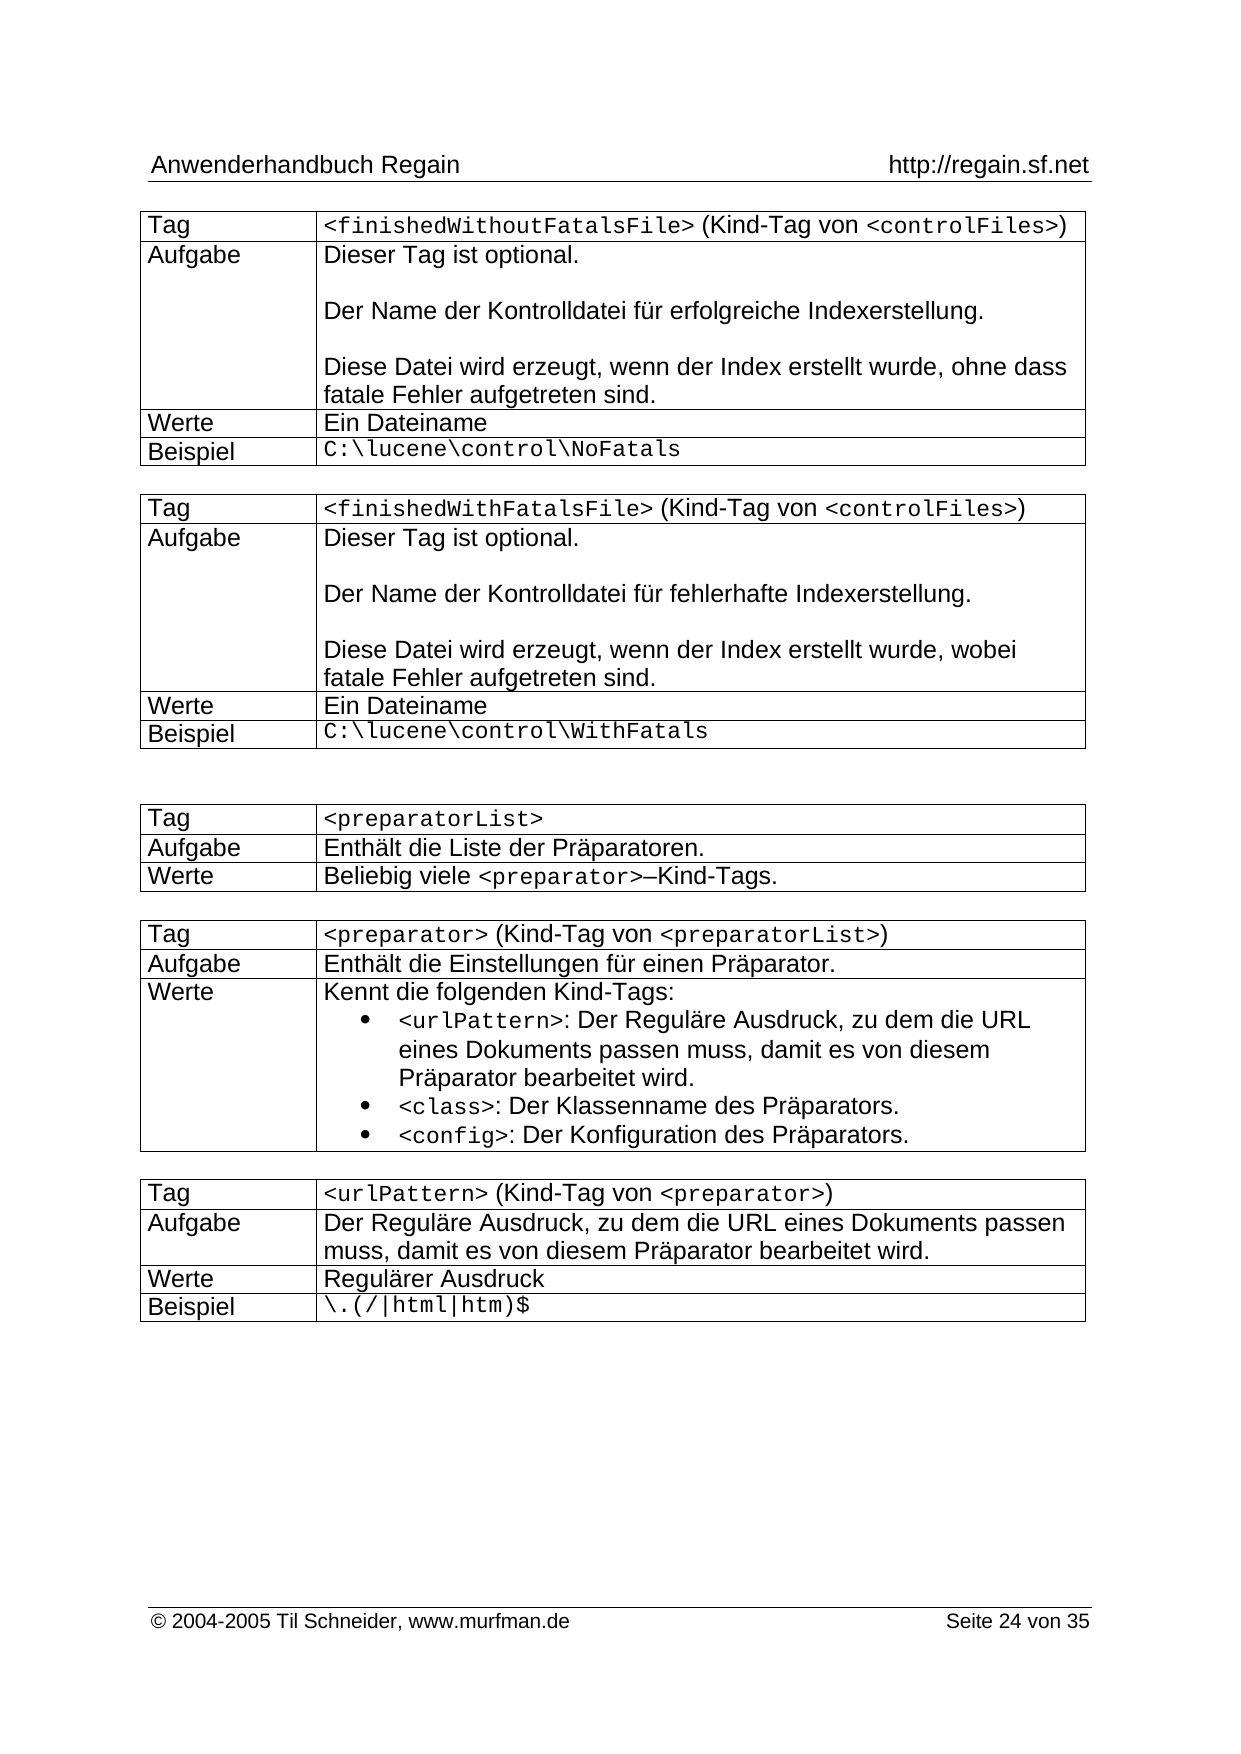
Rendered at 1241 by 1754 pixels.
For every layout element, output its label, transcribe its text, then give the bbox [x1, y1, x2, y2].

table_header <finishedWithFatalsFile> (Kind-Tag von <controlFiles>) [317, 495, 1085, 523]
table_cell Werte [141, 1266, 316, 1293]
table_header Tag [141, 495, 316, 523]
table_cell Werte [141, 692, 316, 720]
table_header Tag [141, 212, 316, 241]
table_cell Beispiel [141, 721, 316, 748]
table_cell Beliebig viele <preparator>–Kind-Tags. [317, 863, 1085, 891]
table_cell Werte [141, 410, 316, 437]
table_header Tag [141, 1180, 316, 1209]
table_cell C:\lucene\control\WithFatals [317, 721, 1085, 748]
table_cell Dieser Tag ist optional. Der Name der Kontrolldatei für fehlerhafte Indexerstellung. Diese Datei wird erzeugt, wenn der Index erstellt wurde, wobei fatale Fehler aufgetreten sind. [317, 524, 1085, 691]
table_header Tag [141, 805, 316, 834]
table_cell Aufgabe [141, 242, 316, 409]
table_cell Werte [141, 979, 316, 1151]
table_header <urlPattern> (Kind-Tag von <preparator>) [317, 1180, 1085, 1209]
table_cell \.(/|html|htm)$ [317, 1294, 1085, 1321]
table_header <preparatorList> [317, 805, 1085, 834]
table_header <preparator> (Kind-Tag von <preparatorList>) [317, 921, 1085, 949]
table_cell Aufgabe [141, 950, 316, 978]
table_cell Kennt die folgenden Kind-Tags: <urlPattern>: Der Reguläre Ausdruck, zu dem die URL eines Dokuments passen muss, damit es von diesem Präparator bearbeitet wird. <class>: Der Klassenname des Präparators. <config>: Der Konfiguration des Präparators. [317, 979, 1085, 1151]
table_cell Beispiel [141, 438, 316, 465]
table_cell Ein Dateiname [317, 692, 1085, 720]
table_header Tag [141, 921, 316, 949]
table_cell Regulärer Ausdruck [317, 1266, 1085, 1293]
table_cell Der Reguläre Ausdruck, zu dem die URL eines Dokuments passen muss, damit es von diesem Präparator bearbeitet wird. [317, 1210, 1085, 1265]
table_cell C:\lucene\control\NoFatals [317, 438, 1085, 465]
table_cell Ein Dateiname [317, 410, 1085, 437]
table_cell Aufgabe [141, 835, 316, 862]
table_cell Dieser Tag ist optional. Der Name der Kontrolldatei für erfolgreiche Indexerstellung. Diese Datei wird erzeugt, wenn der Index erstellt wurde, ohne dass fatale Fehler aufgetreten sind. [317, 242, 1085, 409]
table_cell Aufgabe [141, 1210, 316, 1265]
table_cell Enthält die Einstellungen für einen Präparator. [317, 950, 1085, 978]
table_header <finishedWithoutFatalsFile> (Kind-Tag von <controlFiles>) [317, 212, 1085, 241]
table_cell Aufgabe [141, 524, 316, 691]
table_cell Werte [141, 863, 316, 891]
table_cell Beispiel [141, 1294, 316, 1321]
table_cell Enthält die Liste der Präparatoren. [317, 835, 1085, 862]
